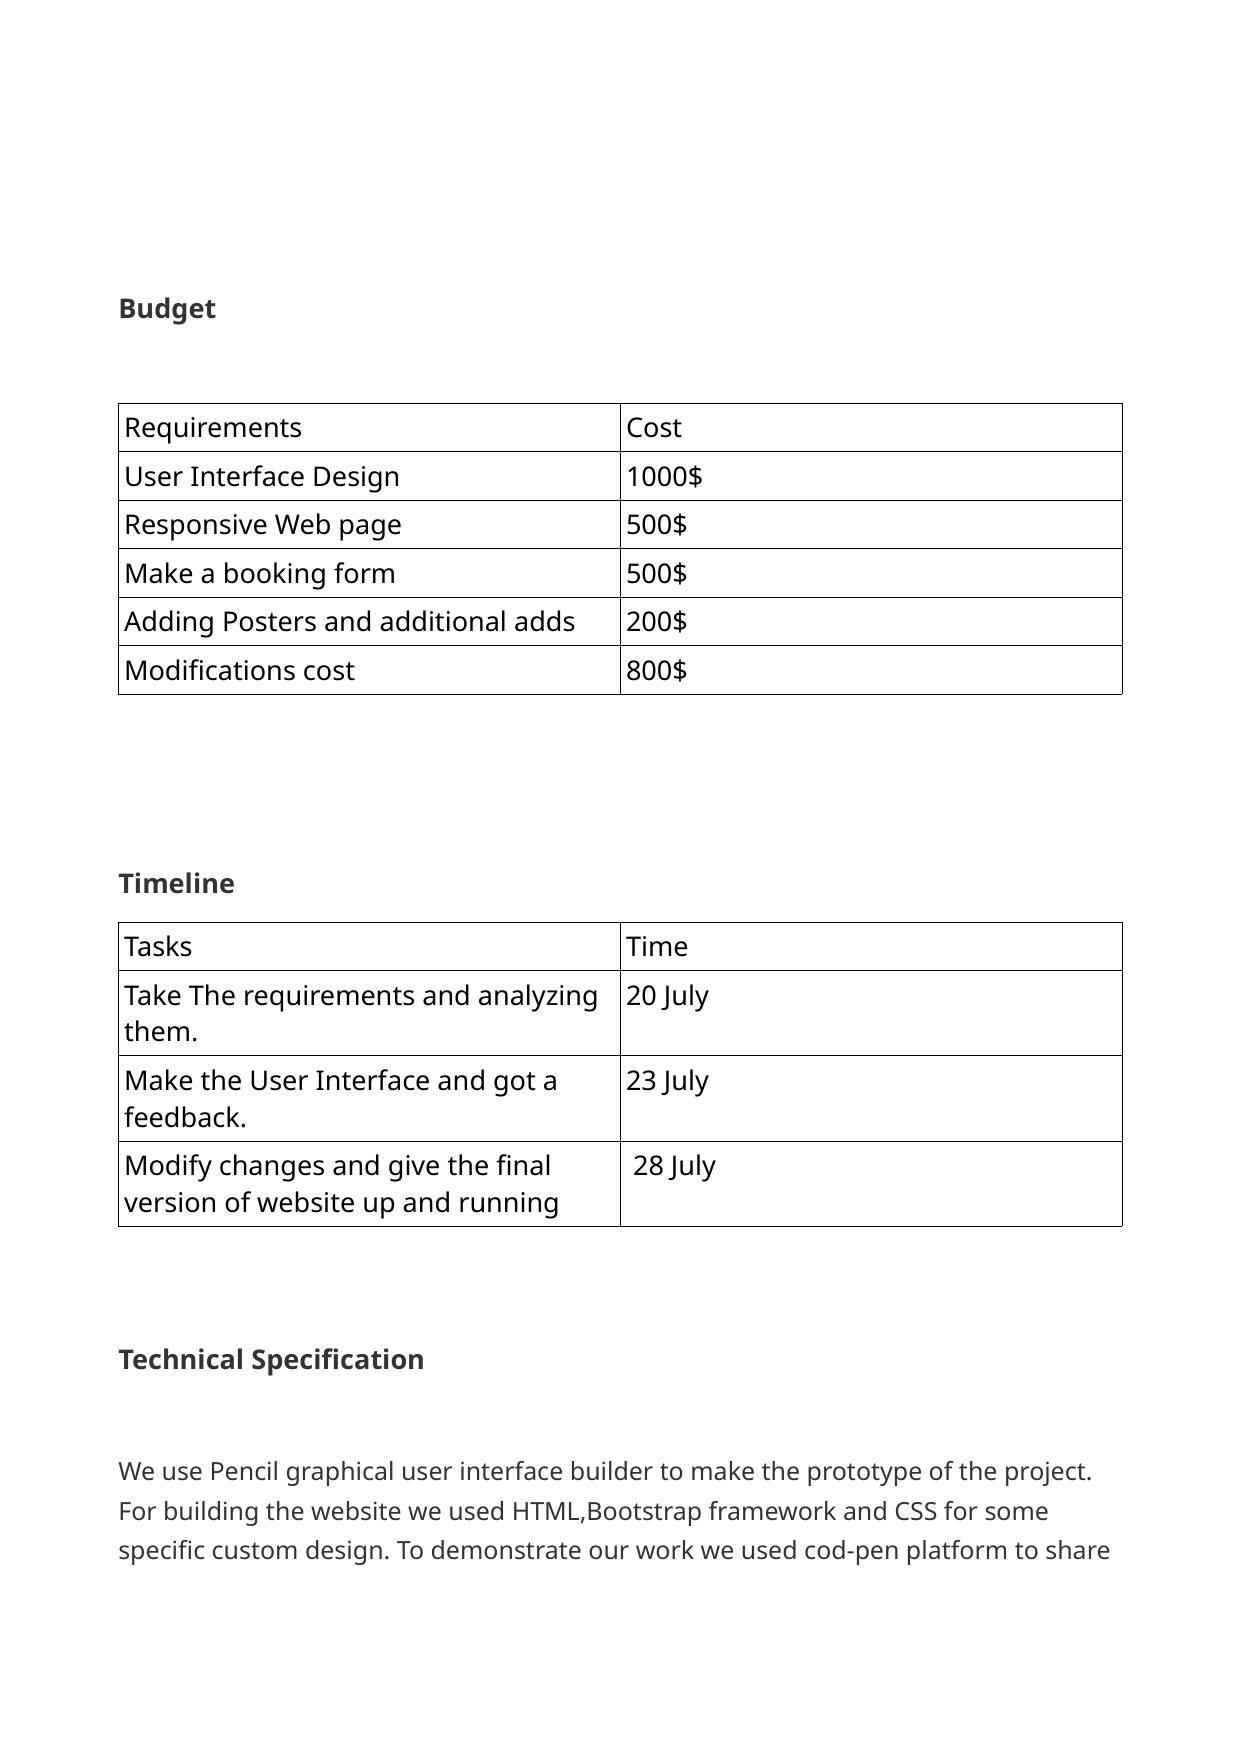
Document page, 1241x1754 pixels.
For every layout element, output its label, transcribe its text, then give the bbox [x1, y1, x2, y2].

table_cell 23 July [621, 1056, 1122, 1141]
table_cell 500$ [621, 501, 1122, 548]
table_cell 200$ [621, 598, 1122, 645]
table_header Time [621, 923, 1122, 970]
table_cell 1000$ [621, 452, 1122, 500]
table_cell 28 July [621, 1142, 1122, 1226]
table_cell Make the User Interface and got a feedback. [119, 1056, 620, 1141]
text Timeline [118, 865, 1122, 902]
table_cell Adding Posters and additional adds [119, 598, 620, 645]
table_cell 800$ [621, 646, 1122, 694]
table_cell Modifications cost [119, 646, 620, 694]
table_header Tasks [119, 923, 620, 970]
text We use Pencil graphical user interface builder to make the prototype of the project. For building the website we used HTML,Bootstrap framework and CSS for some specific custom design. To demonstrate our work we used cod-pen platform to share [118, 1454, 1122, 1566]
text Budget [118, 289, 1122, 326]
table_cell Take The requirements and analyzing them. [119, 971, 620, 1055]
table_cell Responsive Web page [119, 501, 620, 548]
table_cell 500$ [621, 549, 1122, 597]
table_header Cost [621, 404, 1122, 451]
table_cell 20 July [621, 971, 1122, 1055]
table_header Requirements [119, 404, 620, 451]
table_cell Modify changes and give the final version of website up and running [119, 1142, 620, 1226]
text Technical Specification [118, 1340, 1122, 1377]
table_cell User Interface Design [119, 452, 620, 500]
table_cell Make a booking form [119, 549, 620, 597]
